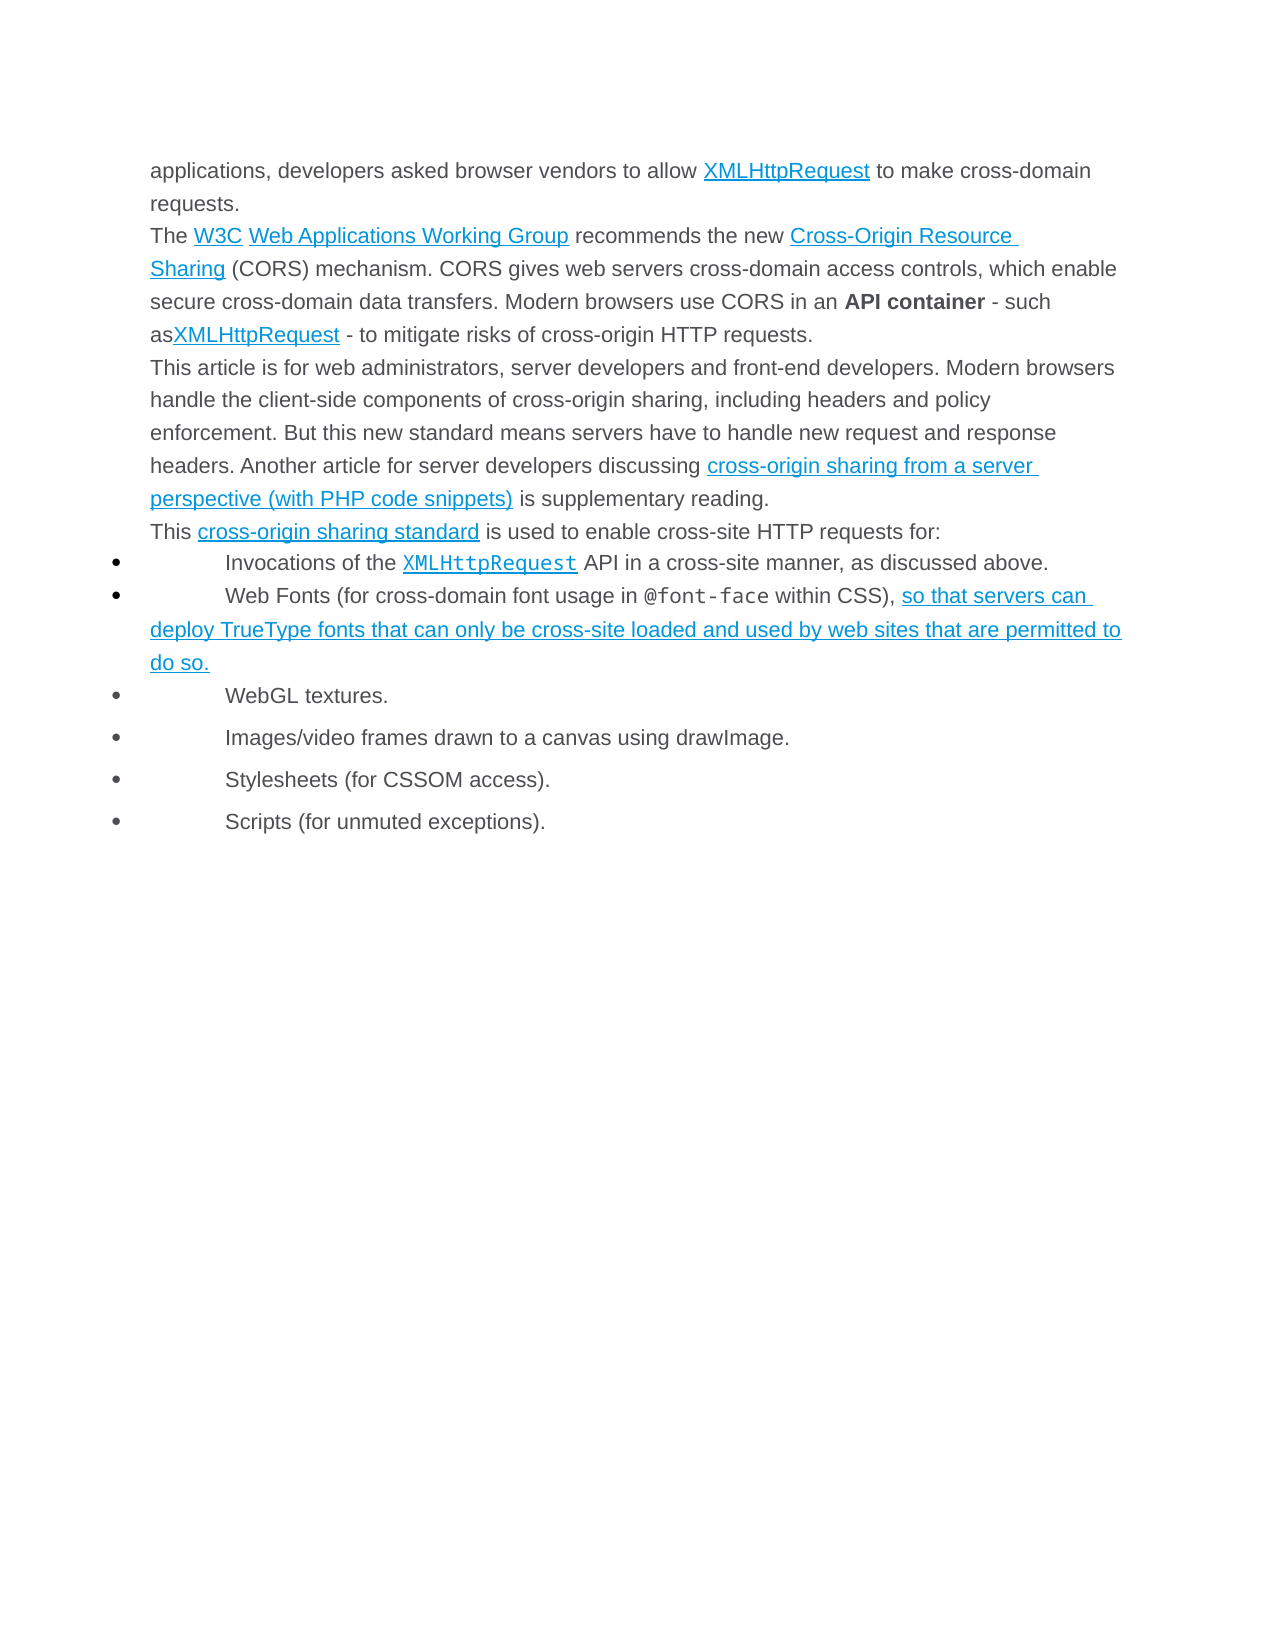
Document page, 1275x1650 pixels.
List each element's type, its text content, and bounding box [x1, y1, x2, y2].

list Stylesheets (for CSSOM access). [112, 759, 1125, 792]
list Web Fonts (for cross-domain font usage in @font-face within CSS), so that servers can deploy TrueType fonts that can only be cross-site loaded and used by web sites that are permitted to do so. [112, 577, 1125, 675]
text The W3C Web Applications Working Group recommends the new Cross-Origin Resource Sharing (CORS) mechanism. CORS gives web servers cross-domain access controls, which enable secure cross-domain data transfers. Modern browsers use CORS in an API container - such asXMLHttpRequest - to mitigate risks of cross-origin HTTP requests. [150, 216, 1125, 347]
text applications, developers asked browser vendors to allow XMLHttpRequest to make cross-domain requests. [150, 150, 1125, 216]
text This cross-origin sharing standard is used to enable cross-site HTTP requests for: [150, 511, 1125, 544]
list Invocations of the XMLHttpRequest API in a cross-site manner, as discussed above. [112, 544, 1125, 577]
list WebGL textures. [112, 675, 1125, 708]
list Images/video frames drawn to a canvas using drawImage. [112, 717, 1125, 750]
text This article is for web administrators, server developers and front-end developers. Modern browsers handle the client-side components of cross-origin sharing, including headers and policy enforcement. But this new standard means servers have to handle new request and response headers. Another article for server developers discussing cross-origin sharing from a server perspective (with PHP code snippets) is supplementary reading. [150, 347, 1125, 511]
list Scripts (for unmuted exceptions). [112, 802, 1125, 834]
